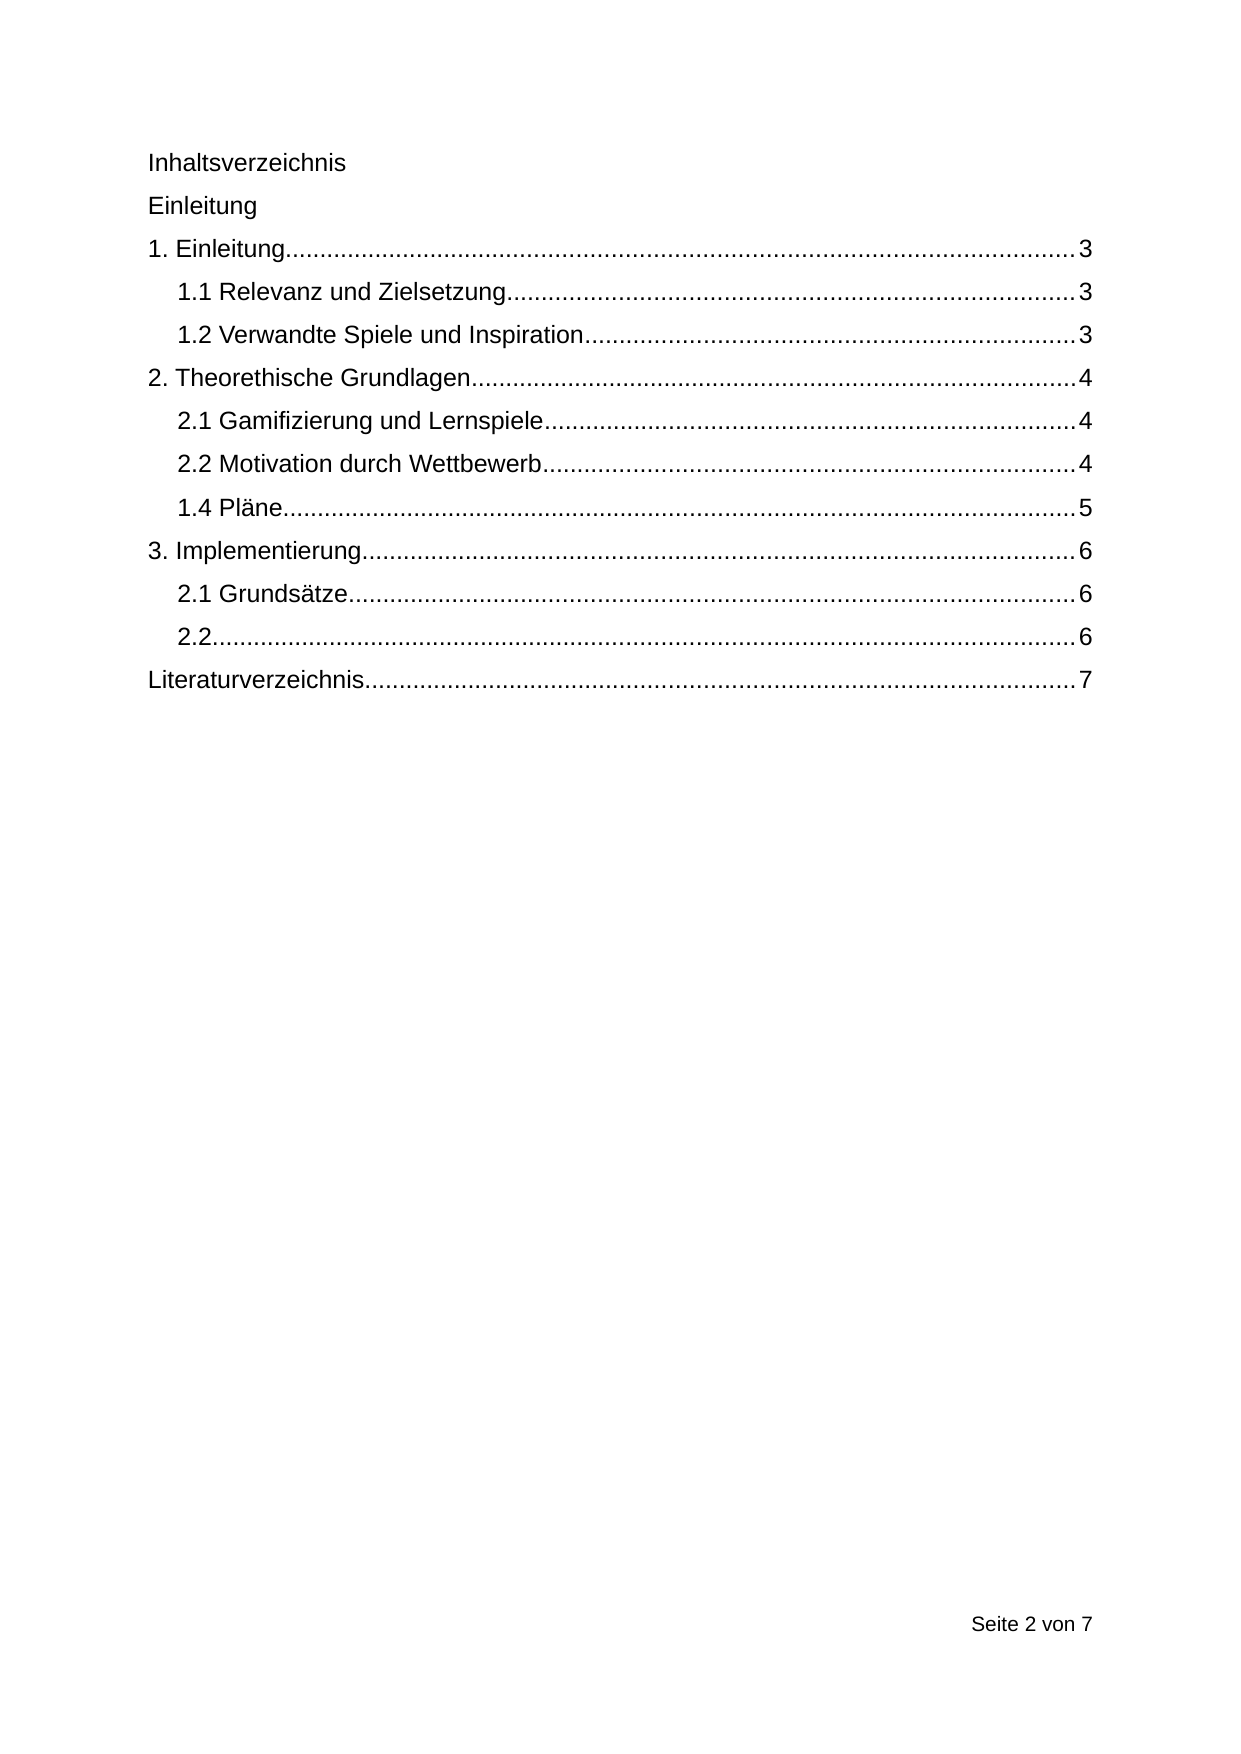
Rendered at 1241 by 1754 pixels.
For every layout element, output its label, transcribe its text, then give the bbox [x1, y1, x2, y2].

text 1.4 Pläne 5 [177, 493, 1093, 521]
text 1.1 Relevanz und Zielsetzung 3 [177, 277, 1093, 306]
text 2.1 Grundsätze 6 [177, 579, 1093, 608]
text 2. Theorethische Grundlagen 4 [148, 363, 1093, 392]
text Einleitung [148, 191, 1093, 219]
text 1. Einleitung 3 [148, 234, 1093, 263]
text 3. Implementierung 6 [148, 536, 1093, 564]
text 1.2 Verwandte Spiele und Inspiration 3 [177, 320, 1093, 349]
text 2.2 Motivation durch Wettbewerb 4 [177, 449, 1093, 478]
text 2.1 Gamifizierung und Lernspiele 4 [177, 406, 1093, 435]
text Inhaltsverzeichnis [148, 148, 1093, 176]
text Literaturverzeichnis 7 [148, 665, 1093, 694]
text 2.2 6 [177, 622, 1093, 651]
